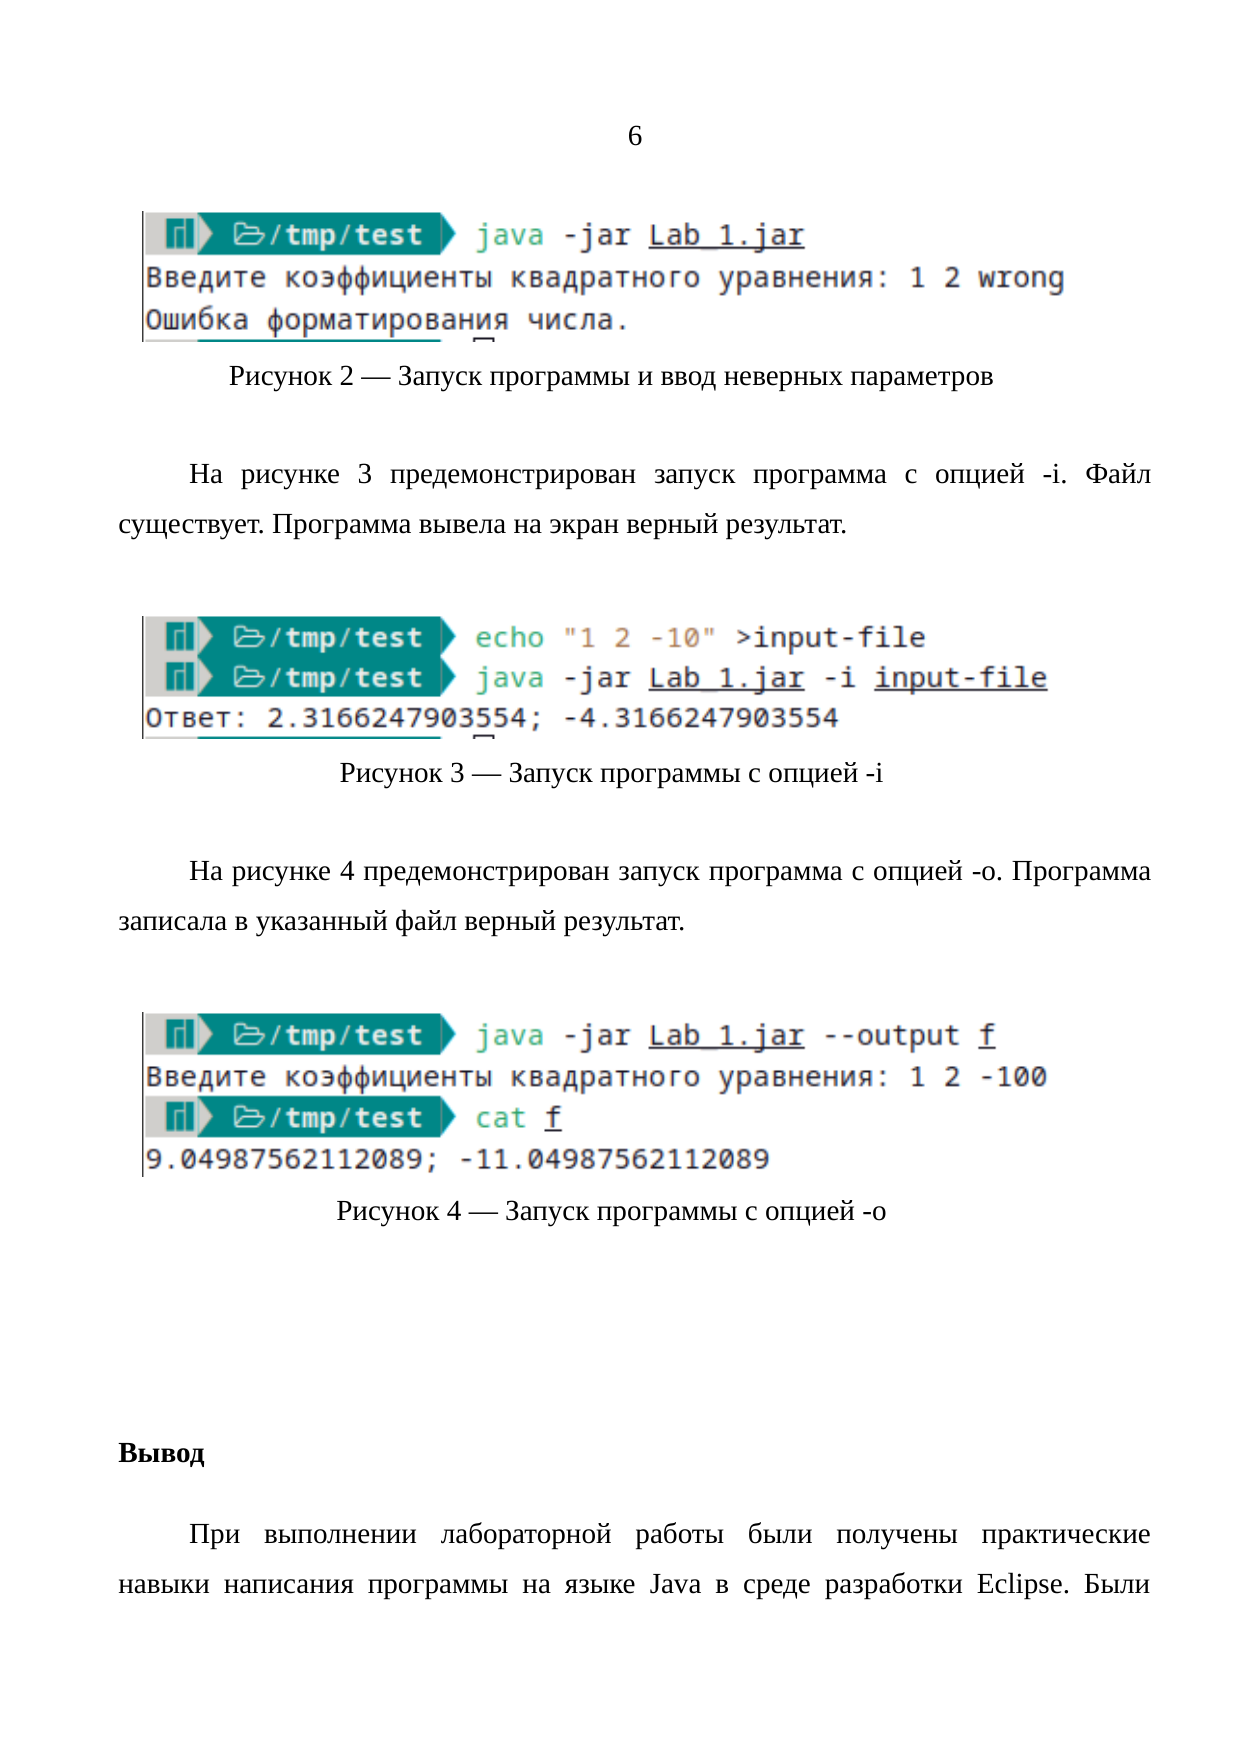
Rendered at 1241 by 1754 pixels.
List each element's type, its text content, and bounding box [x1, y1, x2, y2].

picture [142, 1012, 1081, 1177]
picture [142, 211, 1081, 342]
text При выполнении лабораторной работы были получены практические навыки написания программы на языке Java в среде разработки Eclipse. Были [118, 1516, 1152, 1600]
text Рисунок 2 — Запуск программы и ввод неверных параметров [142, 342, 1081, 392]
text Рисунок 3 — Запуск программы с опцией -i [142, 739, 1081, 788]
picture [142, 616, 1081, 739]
text Рисунок 4 — Запуск программы с опцией -o [142, 1177, 1081, 1227]
text На рисунке 4 предемонстрирован запуск программа с опцией -o. Программа записала в указанный файл верный результат. [118, 556, 1152, 936]
text На рисунке 3 предемонстрирован запуск программа с опцией -i. Файл существует. Программа вывела на экран верный результат. [118, 152, 1152, 539]
subtitle Вывод [118, 1435, 1152, 1469]
